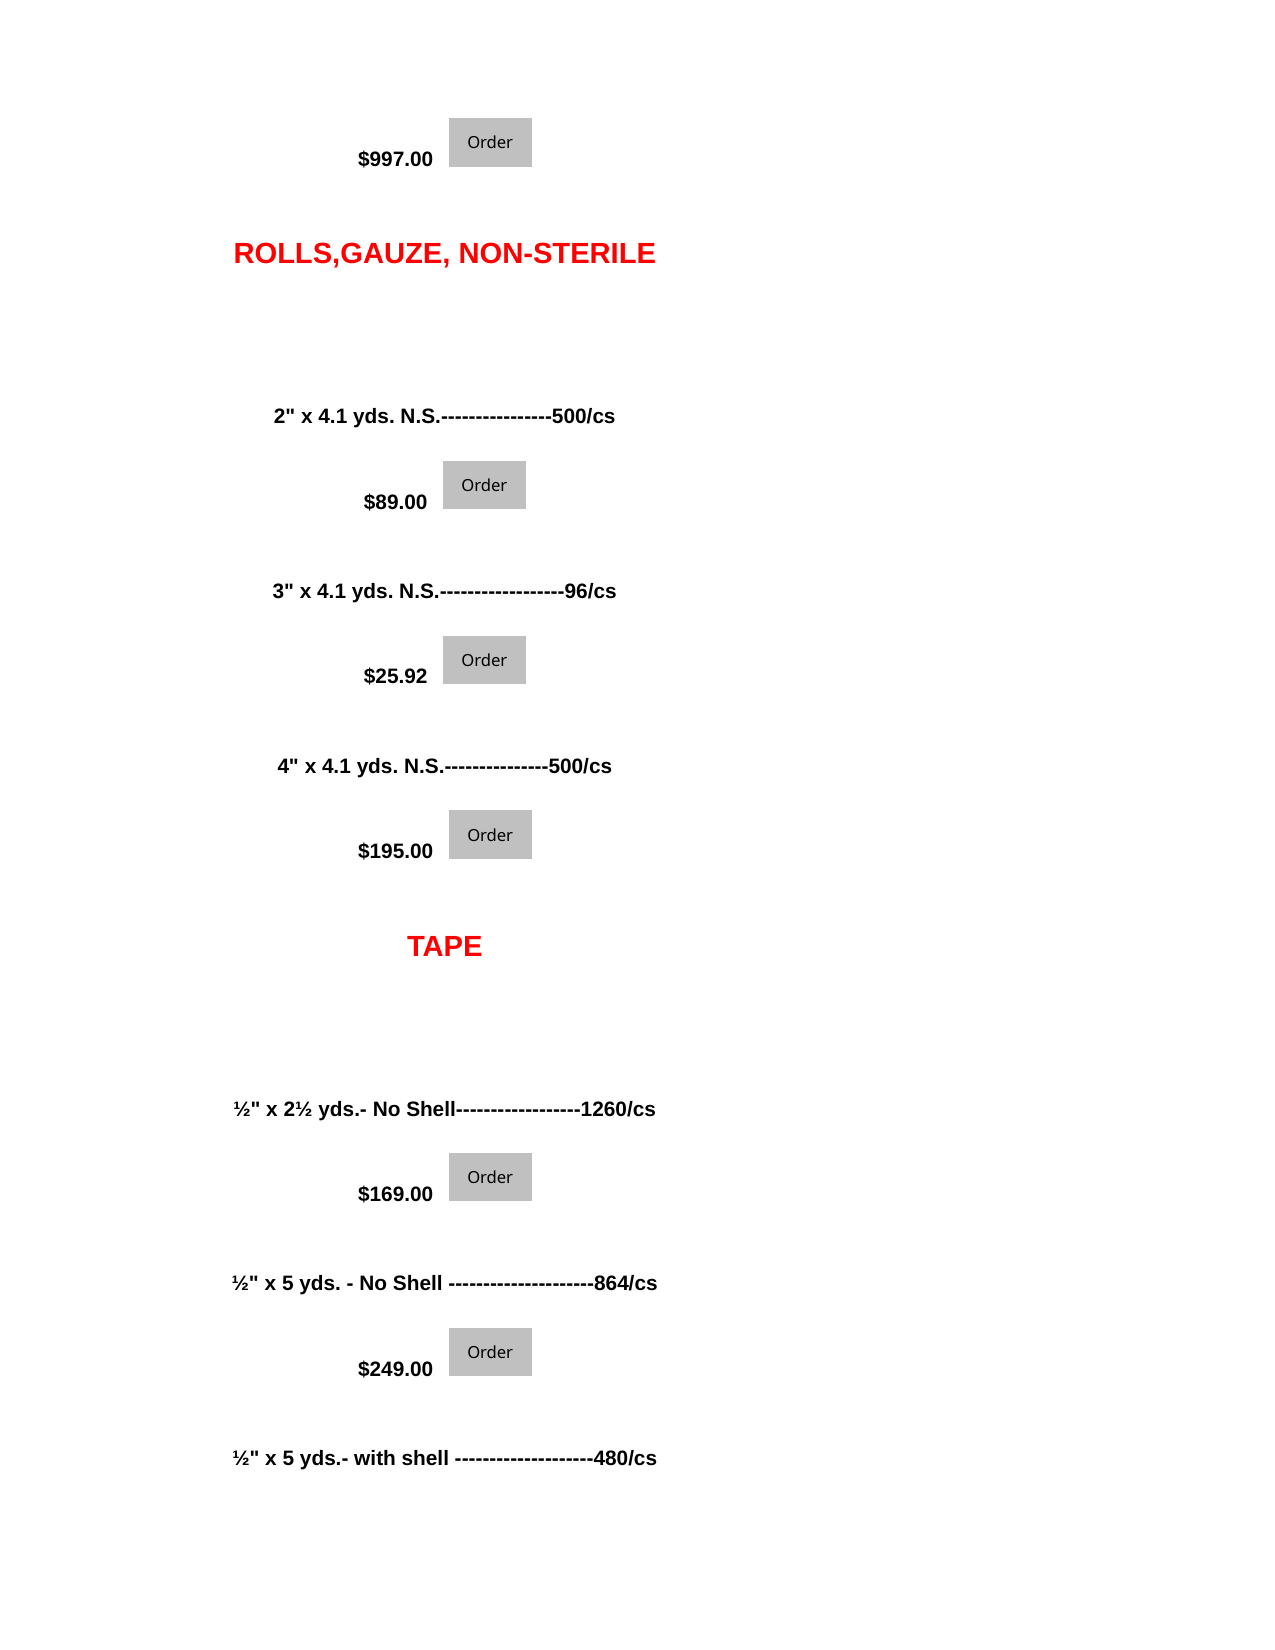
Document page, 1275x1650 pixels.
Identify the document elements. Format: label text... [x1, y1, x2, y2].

table_cell [118, 566, 771, 574]
table_cell [118, 224, 771, 232]
table_cell TAPE [118, 929, 771, 1060]
table_cell [118, 1434, 771, 1441]
table_cell [118, 1092, 771, 1096]
table_cell 2" x 4.1 yds. N.S.----------------500/cs $89.00 [118, 404, 771, 543]
table_cell [118, 741, 771, 749]
table_cell [118, 1259, 771, 1266]
table_cell [118, 1235, 771, 1259]
table_cell Telfa 2" x 3" ----------------------------------------------10,000/cs $997.00 [118, 118, 771, 200]
table_cell [118, 916, 771, 924]
table_cell [118, 1410, 771, 1433]
table_cell ½" x 5 yds.- with shell --------------------480/cs $169.00 [118, 1446, 771, 1503]
table_cell [118, 893, 771, 916]
table_cell 3" x 4.1 yds. N.S.------------------96/cs $25.92 [118, 579, 771, 718]
table_cell ½" x 2½ yds.- No Shell------------------1260/cs $169.00 [118, 1096, 771, 1235]
table_cell [118, 399, 771, 404]
table_cell [118, 924, 771, 929]
table_cell ½" x 5 yds. - No Shell ---------------------864/cs $249.00 [118, 1271, 771, 1410]
table_cell ROLLS,GAUZE, NON-STERILE [118, 236, 771, 368]
table_cell [118, 391, 771, 399]
table_cell [118, 232, 771, 236]
table_cell [118, 749, 771, 754]
table_cell [118, 718, 771, 741]
table_cell 4" x 4.1 yds. N.S.---------------500/cs $195.00 [118, 754, 771, 893]
table_cell [118, 200, 771, 224]
table_cell [118, 1441, 771, 1446]
table_cell [118, 543, 771, 566]
table_cell [118, 368, 771, 391]
table_cell [118, 1266, 771, 1271]
table_cell [118, 1084, 771, 1092]
table_cell [118, 574, 771, 579]
table_cell [118, 1060, 771, 1084]
